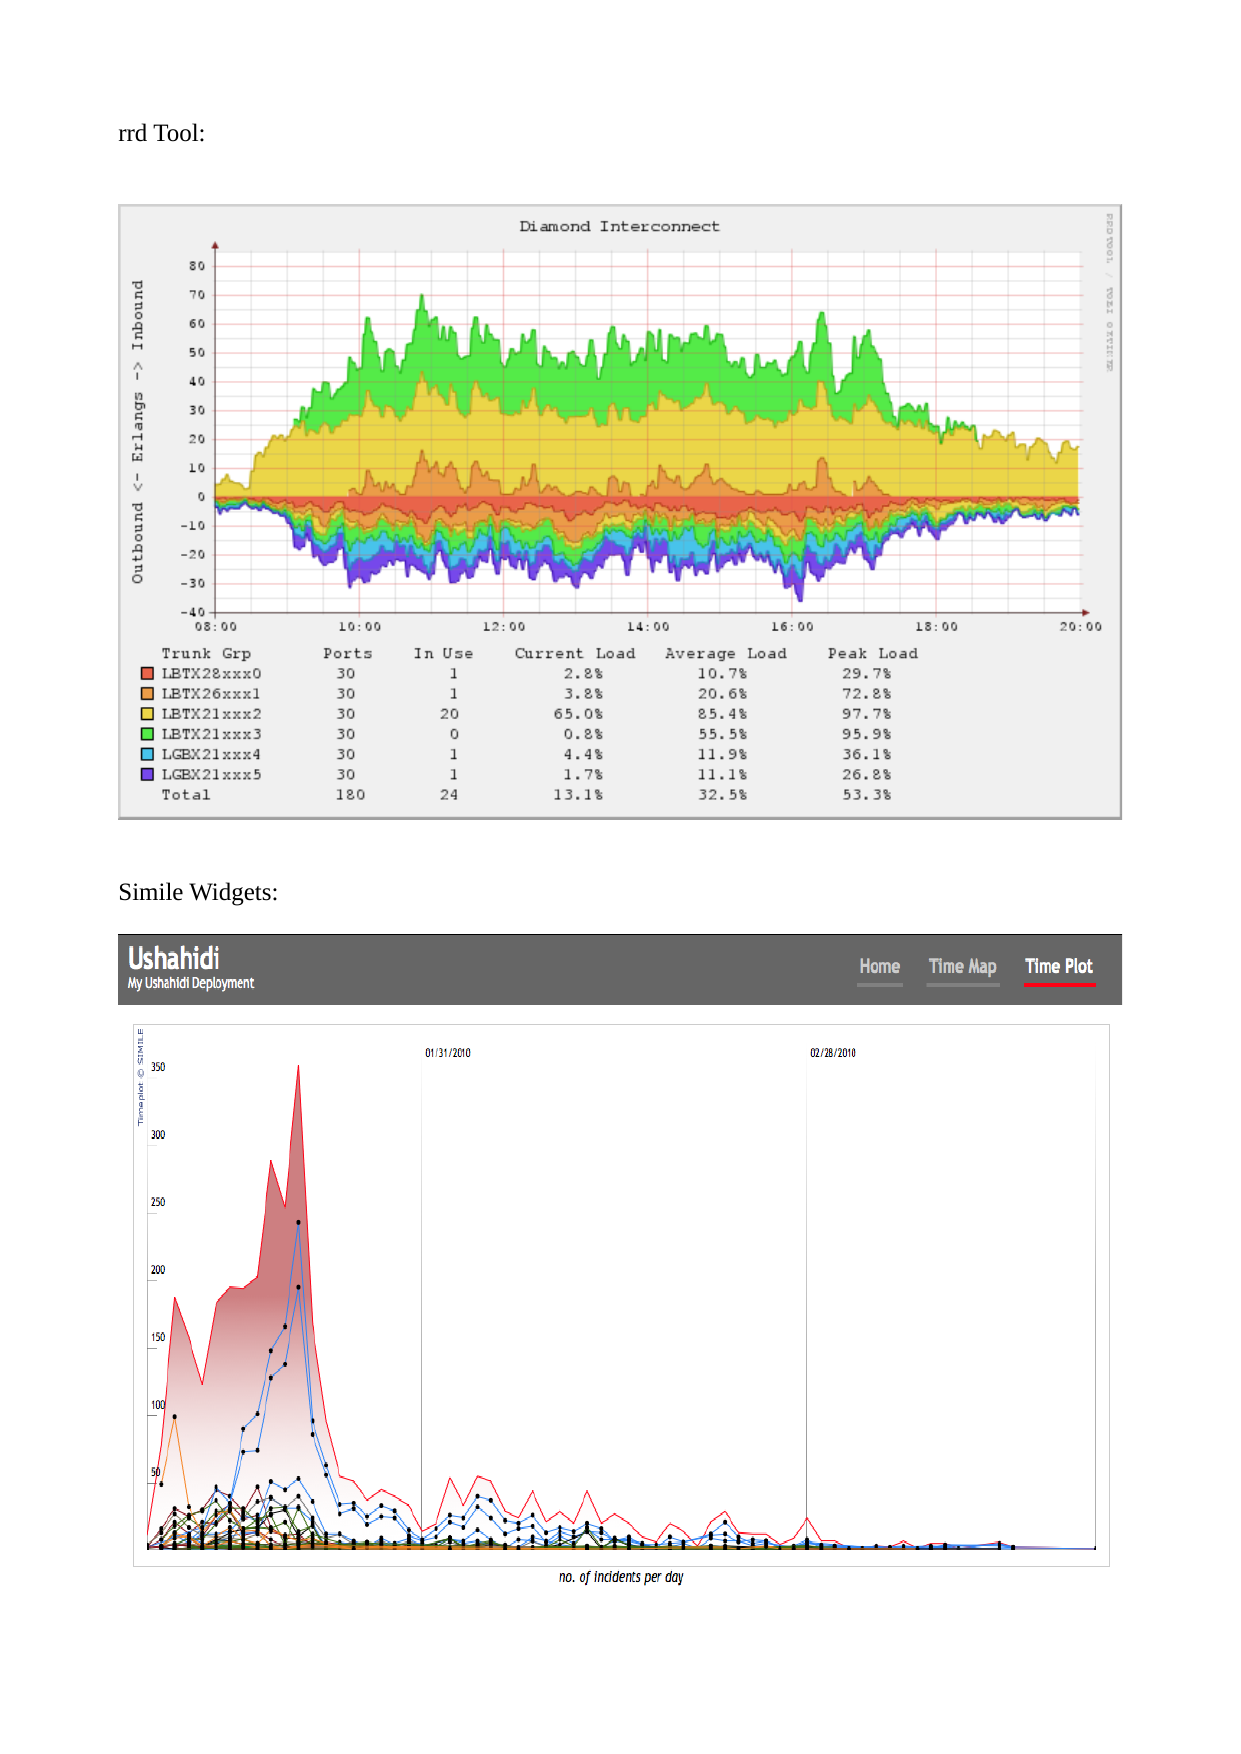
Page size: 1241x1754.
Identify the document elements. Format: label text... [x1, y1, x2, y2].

text Simile Widgets: [118, 877, 1122, 906]
picture [118, 934, 1123, 1589]
picture [118, 204, 1123, 820]
text rrd Tool: [118, 118, 1122, 147]
